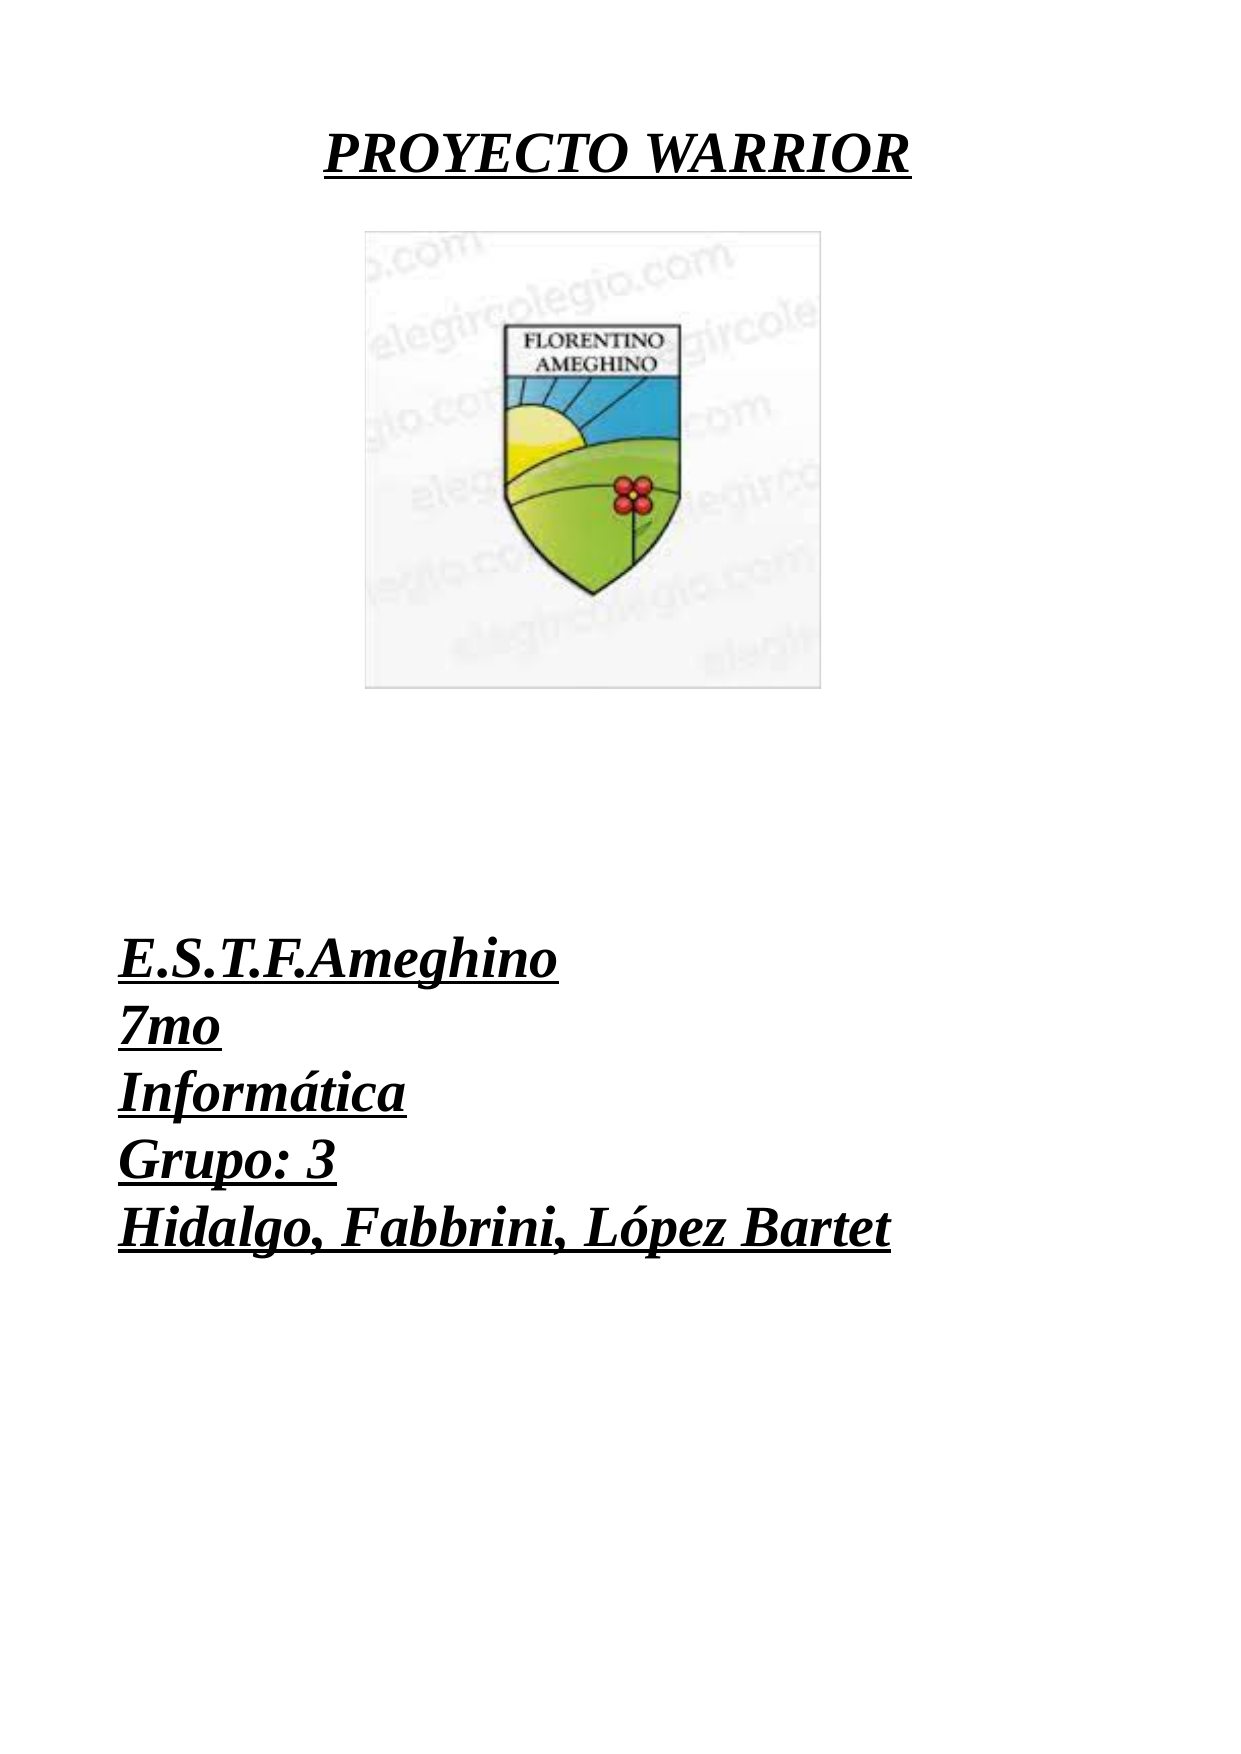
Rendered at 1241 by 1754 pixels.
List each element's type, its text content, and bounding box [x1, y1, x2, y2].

text 7mo [118, 990, 1122, 1057]
picture [364, 231, 822, 689]
text Hidalgo, Fabbrini, López Bartet [118, 1191, 1122, 1258]
text Grupo: 3 [118, 1124, 1122, 1191]
text Informática [118, 1057, 1122, 1124]
text PROYECTO WARRIOR [118, 118, 1122, 185]
text E.S.T.F.Ameghino [118, 923, 1122, 990]
